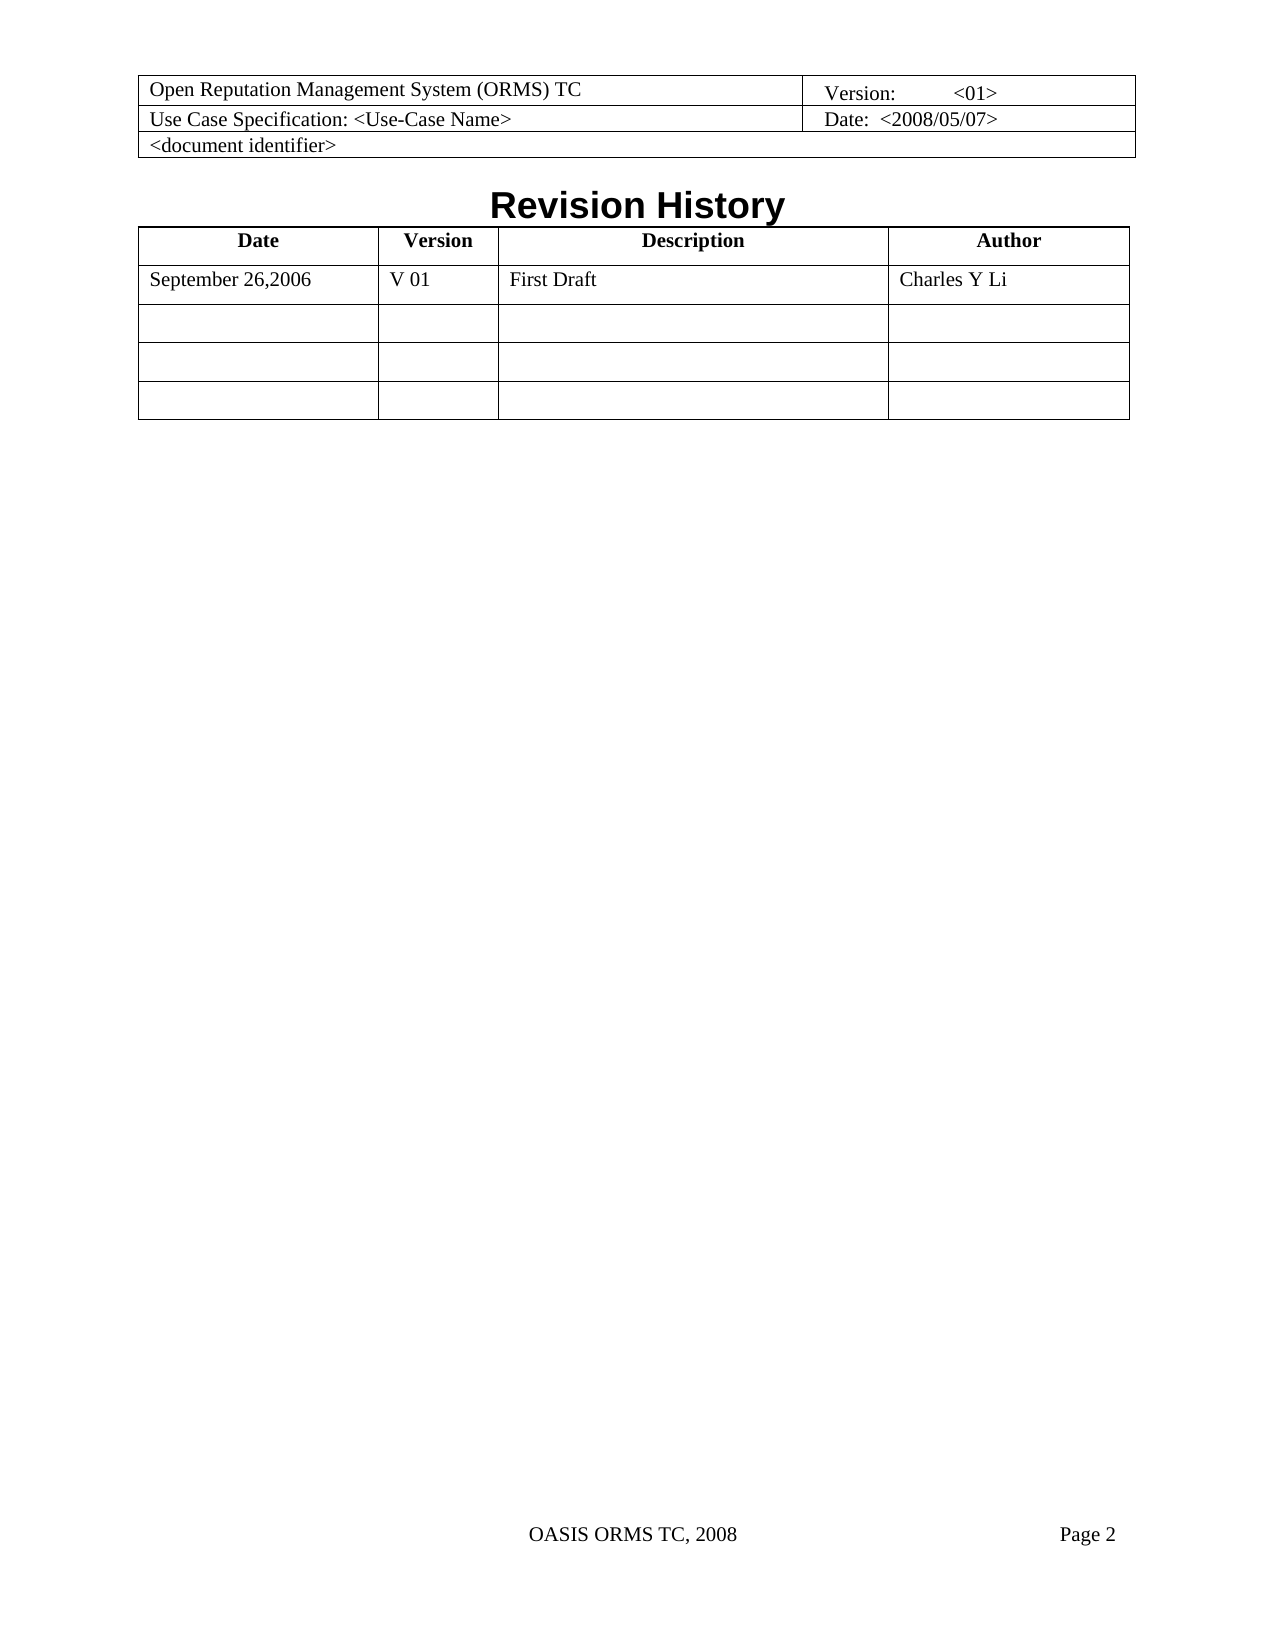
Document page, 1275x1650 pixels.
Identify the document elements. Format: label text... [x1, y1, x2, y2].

table_cell [379, 343, 498, 381]
table_cell [499, 382, 888, 419]
table_header Author [889, 228, 1129, 265]
table_header Version [379, 228, 498, 265]
table_cell [499, 343, 888, 381]
table_cell [889, 343, 1129, 381]
table_cell First Draft [499, 266, 888, 303]
table_cell [139, 343, 378, 381]
table_cell [889, 305, 1129, 342]
table_cell [379, 305, 498, 342]
table_cell [379, 382, 498, 419]
table_header Date [139, 228, 378, 265]
table_header Description [499, 228, 888, 265]
table_cell [499, 305, 888, 342]
table_cell Charles Y Li [889, 266, 1129, 303]
table_cell [139, 305, 378, 342]
title Revision History [150, 183, 1125, 226]
table_cell V 01 [379, 266, 498, 303]
table_cell September 26,2006 [139, 266, 378, 303]
table_cell [889, 382, 1129, 419]
table_cell [139, 382, 378, 419]
